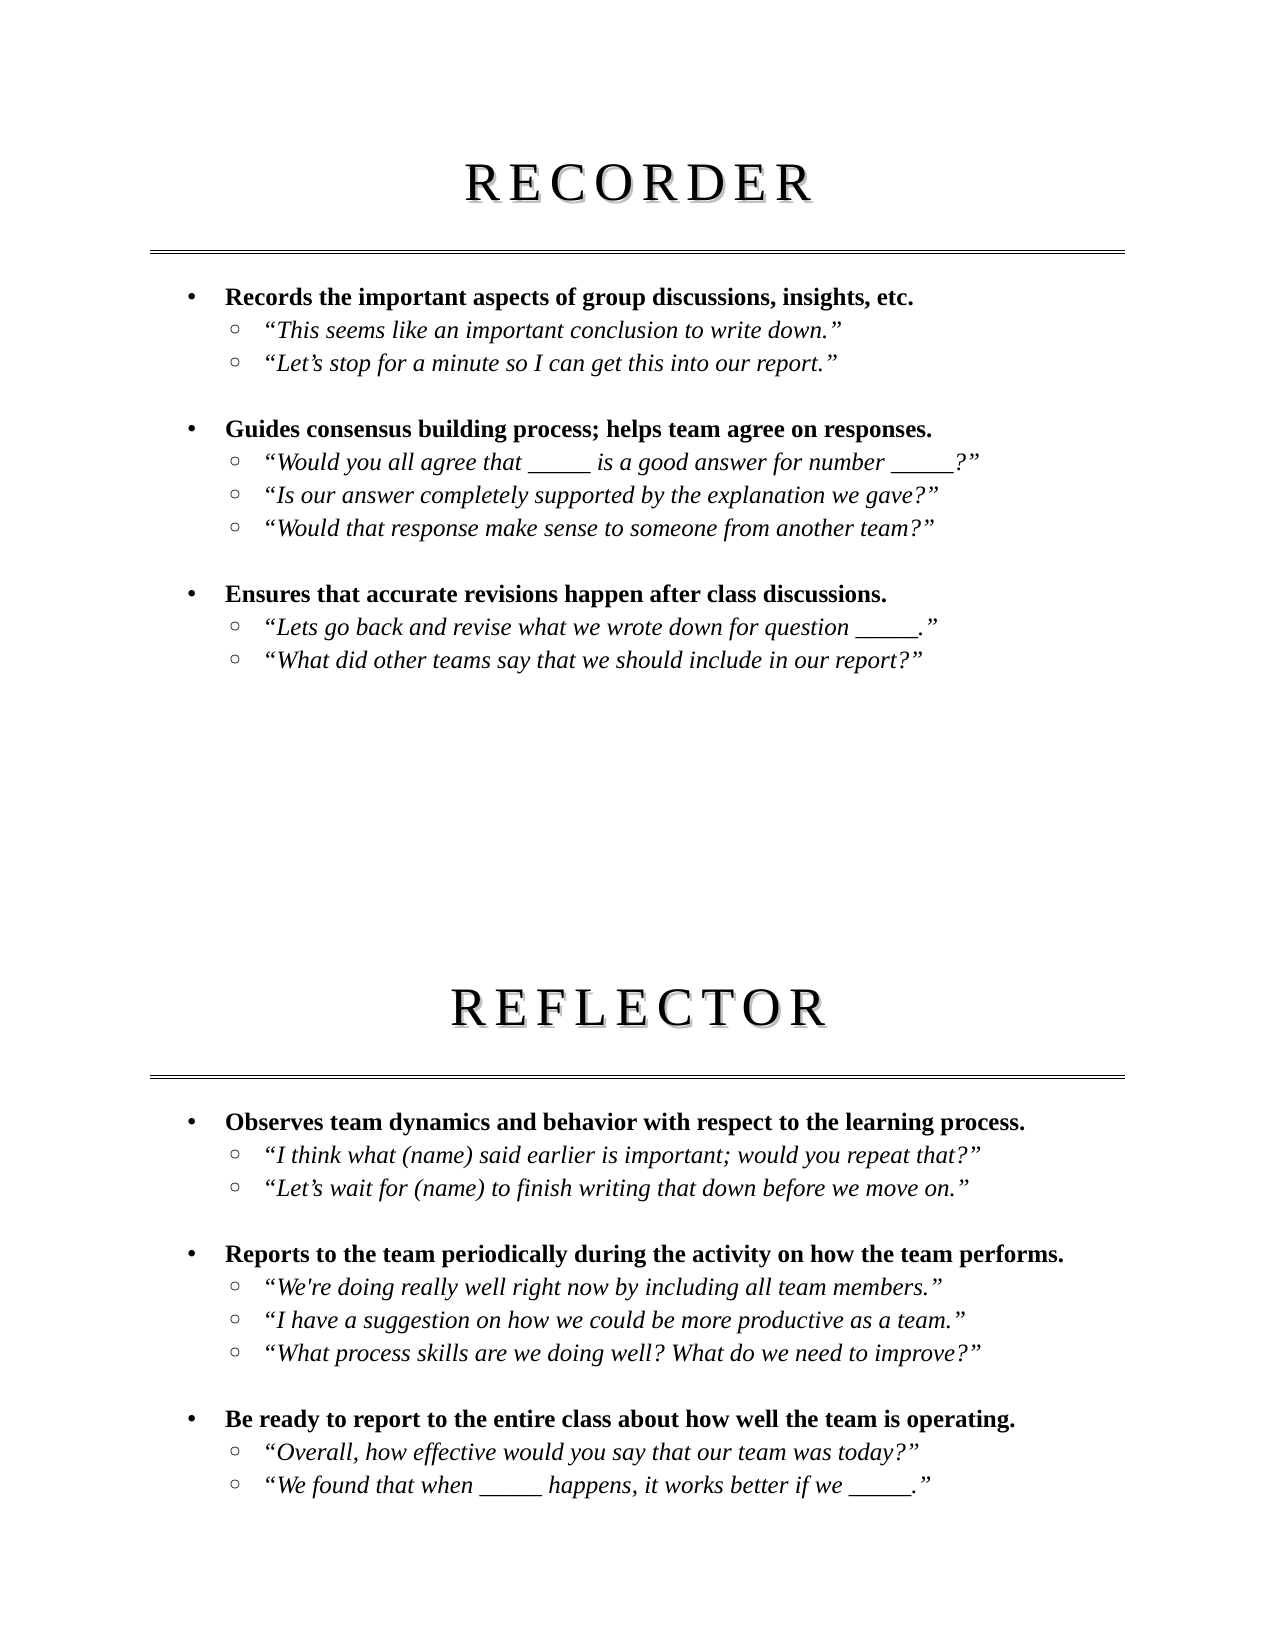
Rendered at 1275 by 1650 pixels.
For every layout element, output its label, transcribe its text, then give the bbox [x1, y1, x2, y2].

table_header RECORDER Records the important aspects of group discussions, insights, etc. “This seems like an important conclusion to write down.” “Let’s stop for a minute so I can get this into our report.” Guides consensus building process; helps team agree on responses. “Would you all agree that _____ is a good answer for number _____?” “Is our answer completely supported by the explanation we gave?” “Would that response make sense to someone from another team?” Ensures that accurate revisions happen after class discussions. “Lets go back and revise what we wrote down for question _____.” “What did other teams say that we should include in our report?” [150, 150, 1125, 250]
table_cell REFLECTOR Observes team dynamics and behavior with respect to the learning process. “I think what (name) said earlier is important; would you repeat that?” “Let’s wait for (name) to finish writing that down before we move on.” Reports to the team periodically during the activity on how the team performs. “We're doing really well right now by including all team members.” “I have a suggestion on how we could be more productive as a team.” “What process skills are we doing well? What do we need to improve?” Be ready to report to the entire class about how well the team is operating. “Overall, how effective would you say that our team was today?” “We found that when _____ happens, it works better if we _____.” [150, 1079, 1125, 1500]
table_header RECORDER Records the important aspects of group discussions, insights, etc. “This seems like an important conclusion to write down.” “Let’s stop for a minute so I can get this into our report.” Guides consensus building process; helps team agree on responses. “Would you all agree that _____ is a good answer for number _____?” “Is our answer completely supported by the explanation we gave?” “Would that response make sense to someone from another team?” Ensures that accurate revisions happen after class discussions. “Lets go back and revise what we wrote down for question _____.” “What did other teams say that we should include in our report?” [150, 254, 1125, 675]
table_cell [150, 675, 1125, 975]
table_cell REFLECTOR Observes team dynamics and behavior with respect to the learning process. “I think what (name) said earlier is important; would you repeat that?” “Let’s wait for (name) to finish writing that down before we move on.” Reports to the team periodically during the activity on how the team performs. “We're doing really well right now by including all team members.” “I have a suggestion on how we could be more productive as a team.” “What process skills are we doing well? What do we need to improve?” Be ready to report to the entire class about how well the team is operating. “Overall, how effective would you say that our team was today?” “We found that when _____ happens, it works better if we _____.” [150, 975, 1125, 1075]
